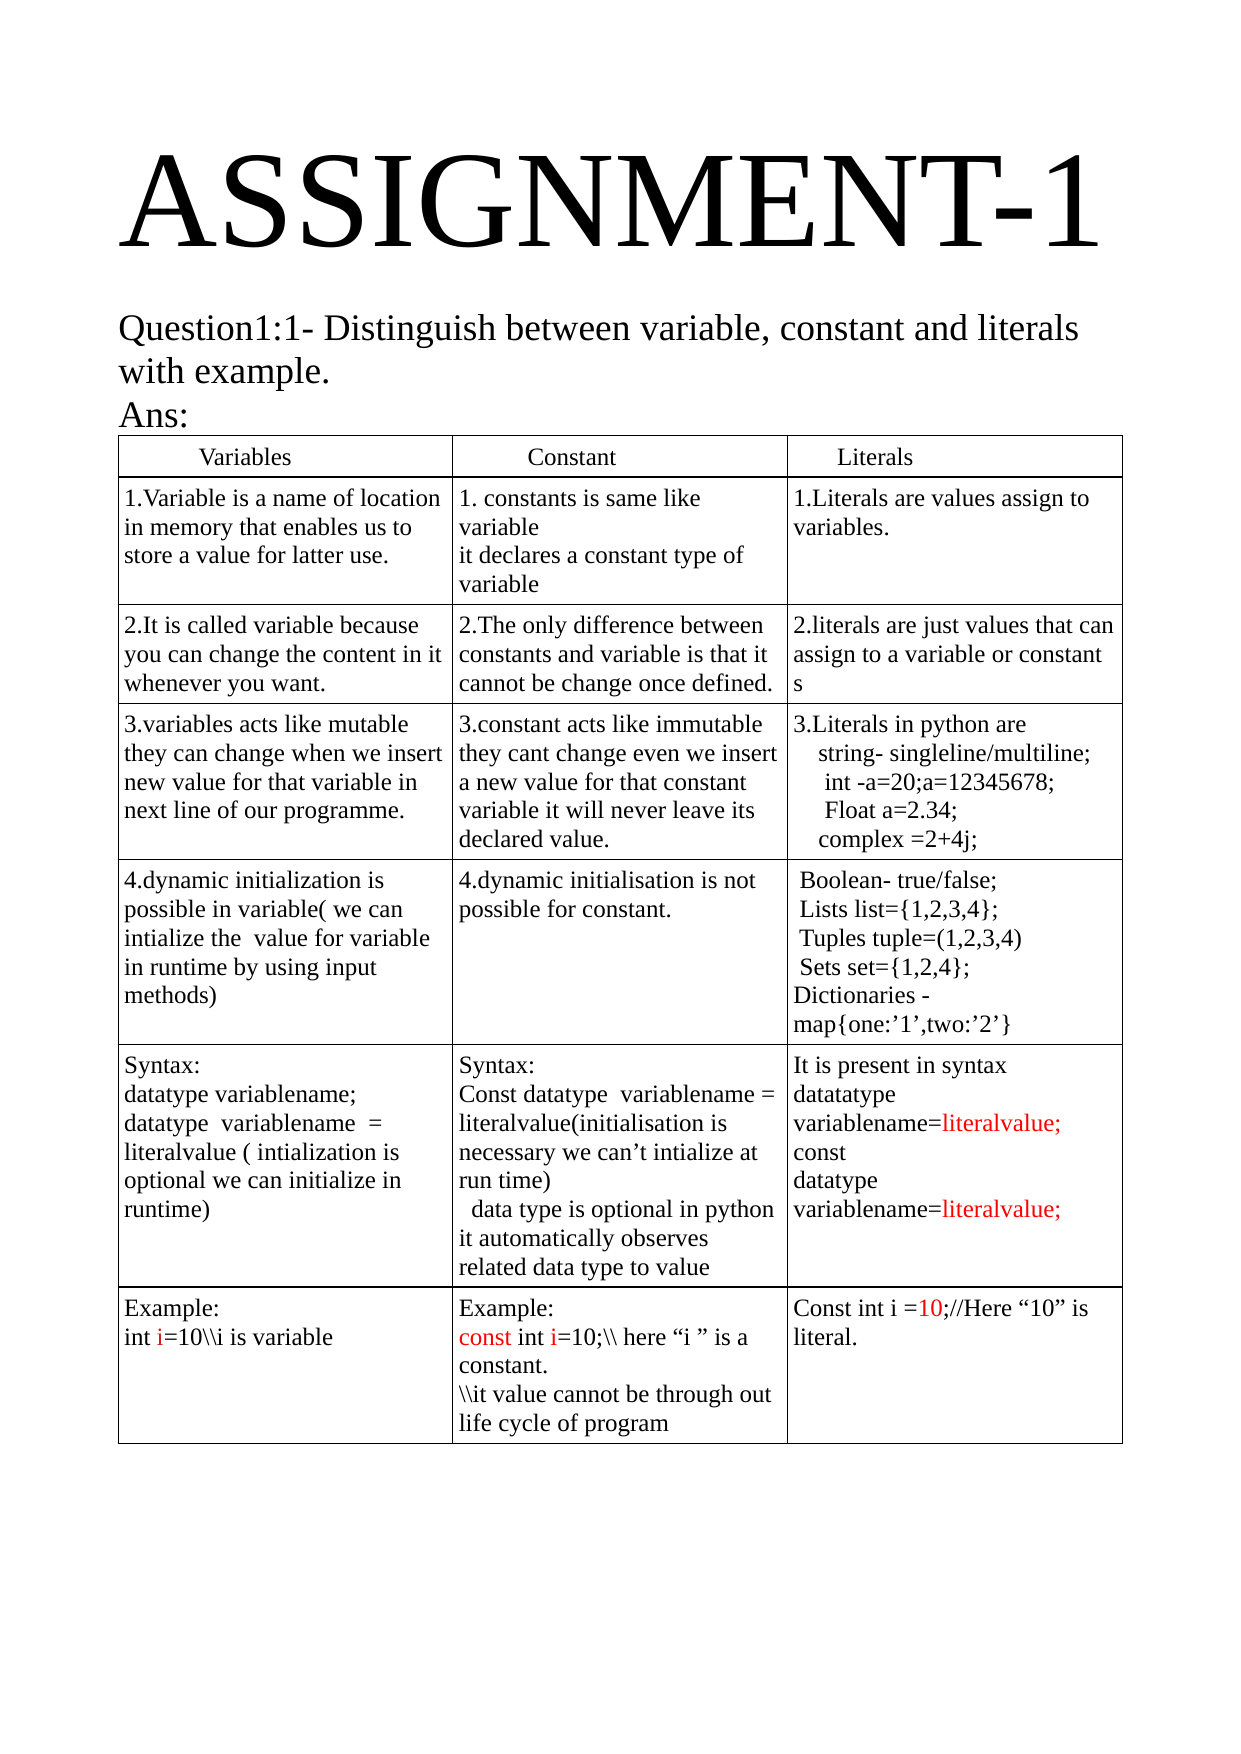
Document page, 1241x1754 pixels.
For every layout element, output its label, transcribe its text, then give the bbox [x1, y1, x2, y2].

table_header Variables [119, 436, 452, 476]
table_cell It is present in syntax datatatype variablename=literalvalue; const datatype variablename=literalvalue; [788, 1045, 1122, 1286]
table_cell Example: const int i=10;\\ here “i ” is a constant. \\it value cannot be through out life cycle of program [453, 1288, 787, 1443]
table_cell 1.Literals are values assign to variables. [788, 478, 1122, 604]
table_cell 2.literals are just values that can assign to a variable or constant s [788, 605, 1122, 703]
table_header Constant [453, 436, 787, 476]
table_cell 4.dynamic initialization is possible in variable( we can intialize the value for variable in runtime by using input methods) [119, 860, 452, 1044]
text Question1:1- Distinguish between variable, constant and literals with example. [118, 306, 1122, 392]
table_cell Const int i =10;//Here “10” is literal. [788, 1288, 1122, 1443]
table_cell Syntax: datatype variablename; datatype variablename = literalvalue ( intialization is optional we can initialize in runtime) [119, 1045, 452, 1286]
table_cell 1.Variable is a name of location in memory that enables us to store a value for latter use. [119, 478, 452, 604]
table_cell 2.The only difference between constants and variable is that it cannot be change once defined. [453, 605, 787, 703]
table_cell Example: int i=10\\i is variable [119, 1288, 452, 1443]
text Ans: [118, 392, 1122, 435]
table_cell 4.dynamic initialisation is not possible for constant. [453, 860, 787, 1044]
table_cell 3.variables acts like mutable they can change when we insert new value for that variable in next line of our programme. [119, 704, 452, 859]
table_cell 1. constants is same like variable it declares a constant type of variable [453, 478, 787, 604]
table_cell 2.It is called variable because you can change the content in it whenever you want. [119, 605, 452, 703]
table_cell 3.constant acts like immutable they cant change even we insert a new value for that constant variable it will never leave its declared value. [453, 704, 787, 859]
table_header Literals [788, 436, 1122, 476]
table_cell Syntax: Const datatype variablename = literalvalue(initialisation is necessary we can’t intialize at run time) data type is optional in python it automatically observes related data type to value [453, 1045, 787, 1286]
table_cell 3.Literals in python are string- singleline/multiline; int -a=20;a=12345678; Float a=2.34; complex =2+4j; [788, 704, 1122, 859]
table_cell Boolean- true/false; Lists list={1,2,3,4}; Tuples tuple=(1,2,3,4) Sets set={1,2,4}; Dictionaries -map{one:’1’,two:’2’} [788, 860, 1122, 1044]
